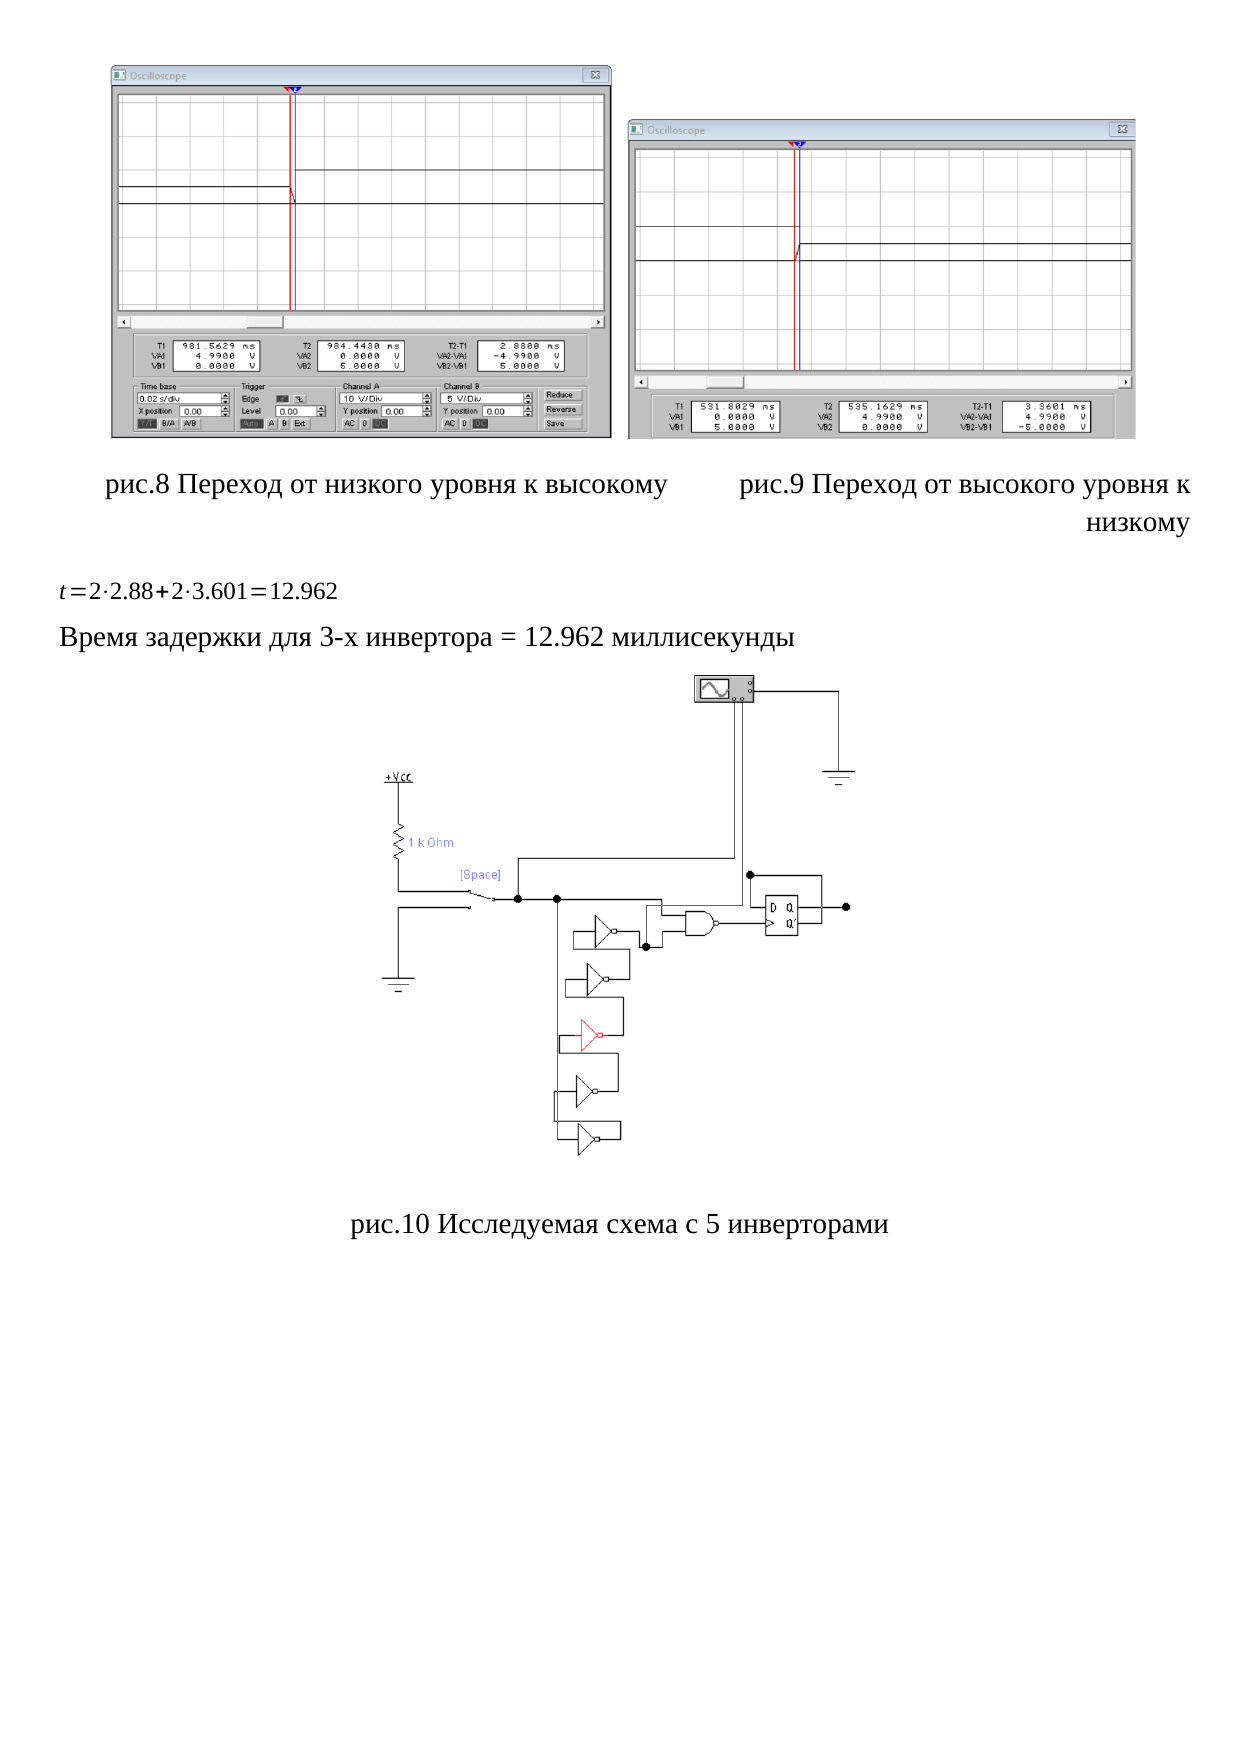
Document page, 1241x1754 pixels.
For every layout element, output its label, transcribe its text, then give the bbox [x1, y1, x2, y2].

picture [110, 64, 612, 439]
picture [627, 118, 1136, 439]
text рис.10 Исследуемая схема с 5 инверторами [49, 1207, 1190, 1240]
picture [381, 675, 855, 1156]
text рис.8 Переход от низкого уровня к высокому рис.9 Переход от высокого уровня к низкому [3, 466, 1190, 538]
text Время задержки для 3-х инвертора = 12.962 миллисекунды [59, 619, 1190, 653]
